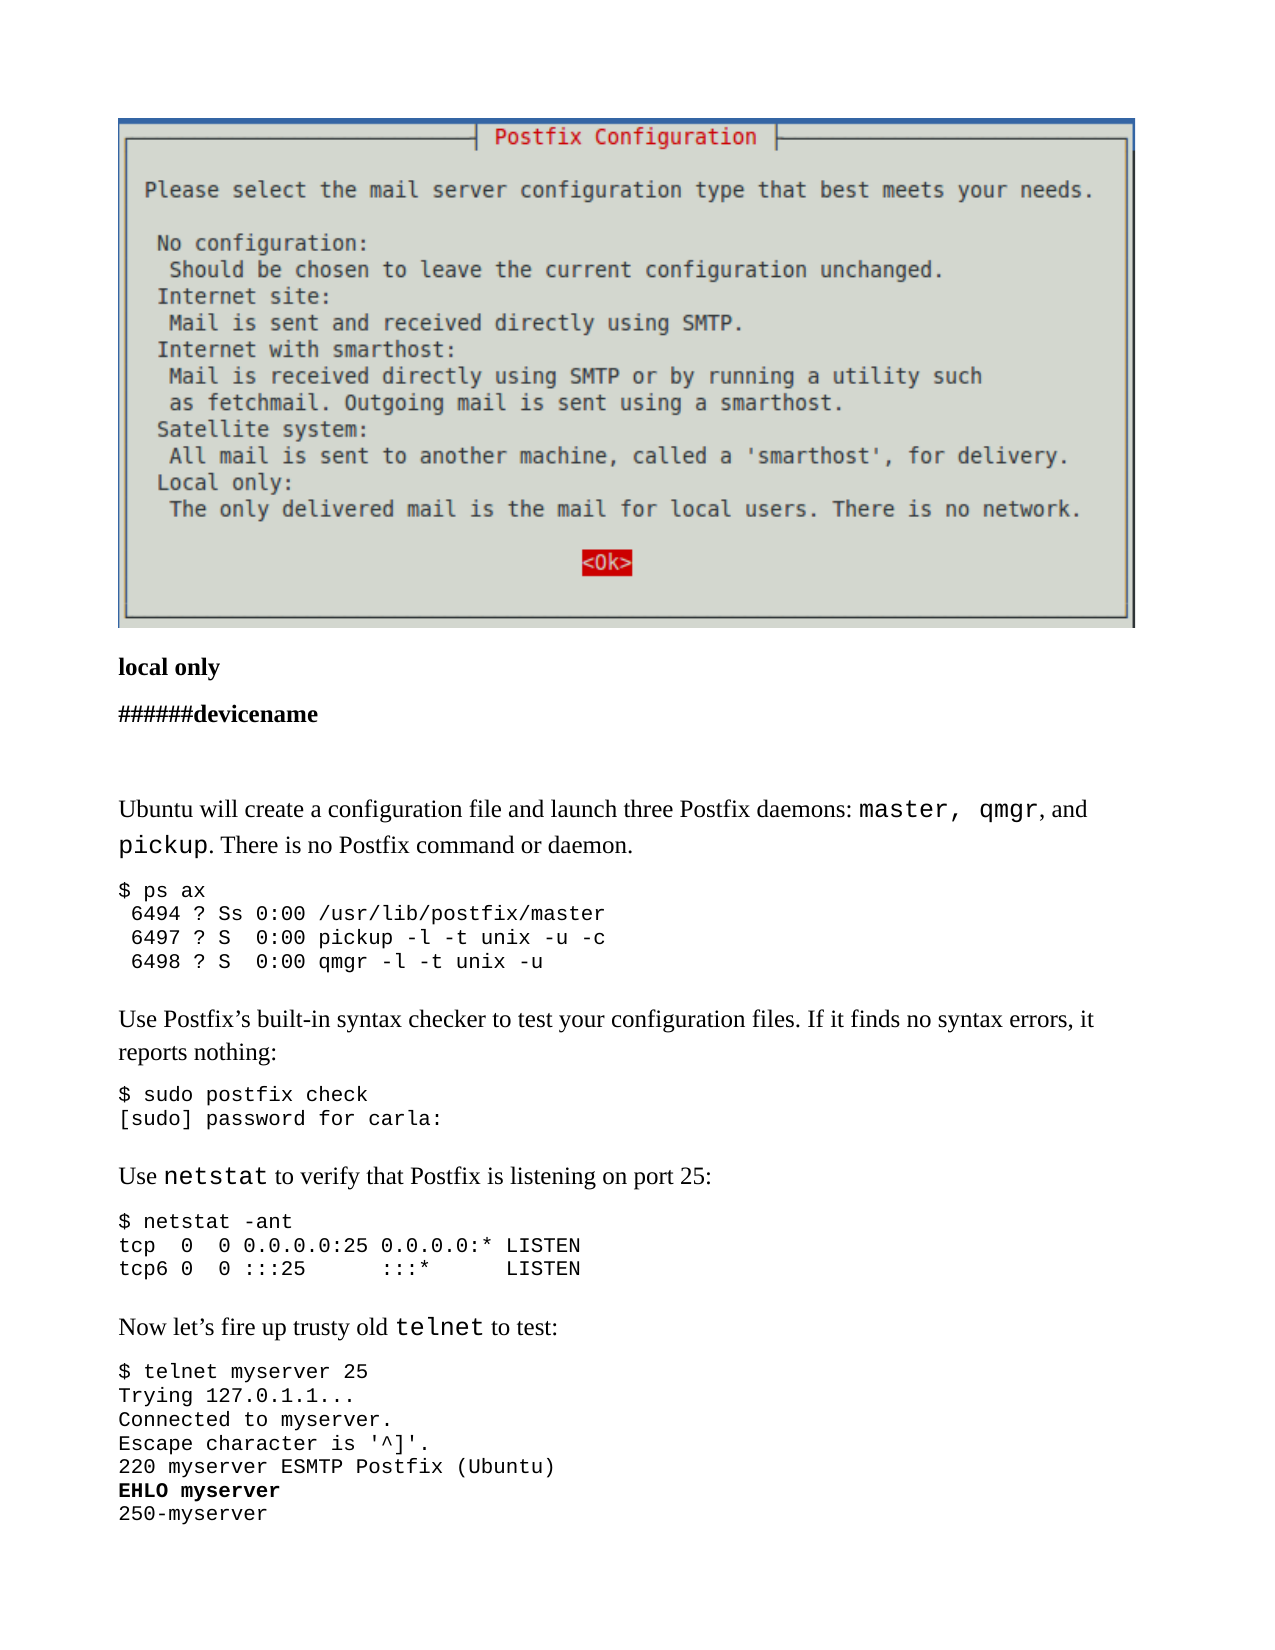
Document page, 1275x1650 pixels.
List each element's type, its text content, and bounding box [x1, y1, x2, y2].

text 250-myserver [118, 1503, 1157, 1527]
text $ sudo postfix check [118, 1084, 1157, 1108]
text EHLO myserver [118, 1480, 1157, 1503]
text 6498 ? S 0:00 qmgr -l -t unix -u [118, 951, 1157, 974]
text tcp6 0 0 :::25 :::* LISTEN [118, 1258, 1157, 1282]
text 6497 ? S 0:00 pickup -l -t unix -u -c [118, 927, 1157, 951]
text Use netstat to verify that Postfix is listening on port 25: [118, 1161, 1157, 1192]
picture [118, 118, 1136, 628]
text $ telnet myserver 25 [118, 1362, 1157, 1385]
text Escape character is '^]'. [118, 1432, 1157, 1456]
text tcp 0 0 0.0.0.0:25 0.0.0.0:* LISTEN [118, 1235, 1157, 1258]
text $ netstat -ant [118, 1211, 1157, 1235]
text Connected to myserver. [118, 1409, 1157, 1432]
text local only [118, 652, 1157, 681]
text Ubuntu will create a configuration file and launch three Postfix daemons: master, qmgr, and pickup. There is no Postfix command or daemon. [118, 794, 1157, 861]
text [sudo] password for carla: [118, 1108, 1157, 1132]
text ######devicename [118, 699, 1157, 728]
text 220 myserver ESMTP Postfix (Ubuntu) [118, 1456, 1157, 1480]
text Trying 127.0.1.1... [118, 1385, 1157, 1409]
text Use Postfix’s built-in syntax checker to test your configuration files. If it finds no syntax errors, it reports nothing: [118, 1004, 1157, 1066]
text Now let’s fire up trusty old telnet to test: [118, 1312, 1157, 1342]
text 6494 ? Ss 0:00 /usr/lib/postfix/master [118, 903, 1157, 927]
text $ ps ax [118, 880, 1157, 903]
